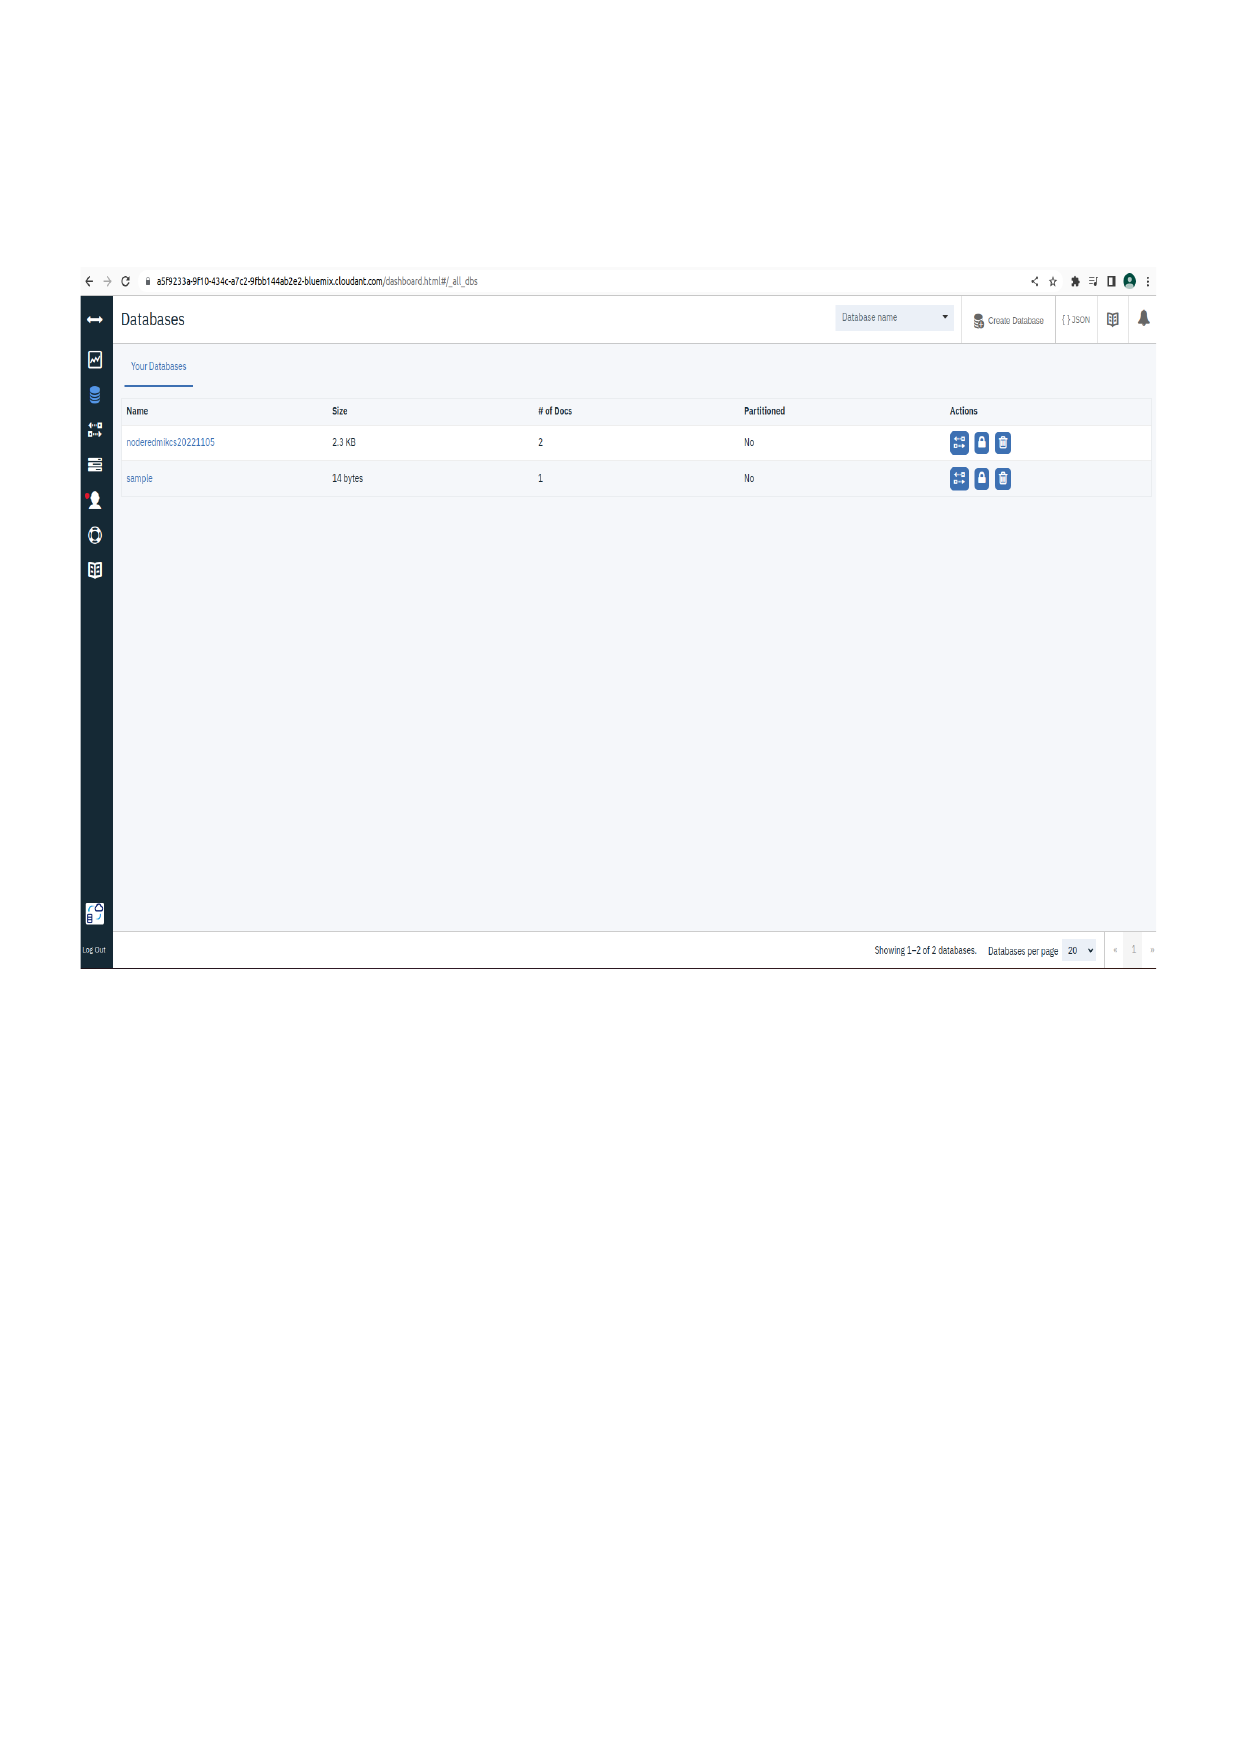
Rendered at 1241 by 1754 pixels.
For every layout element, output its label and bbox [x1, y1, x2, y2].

picture [80, 267, 1157, 969]
